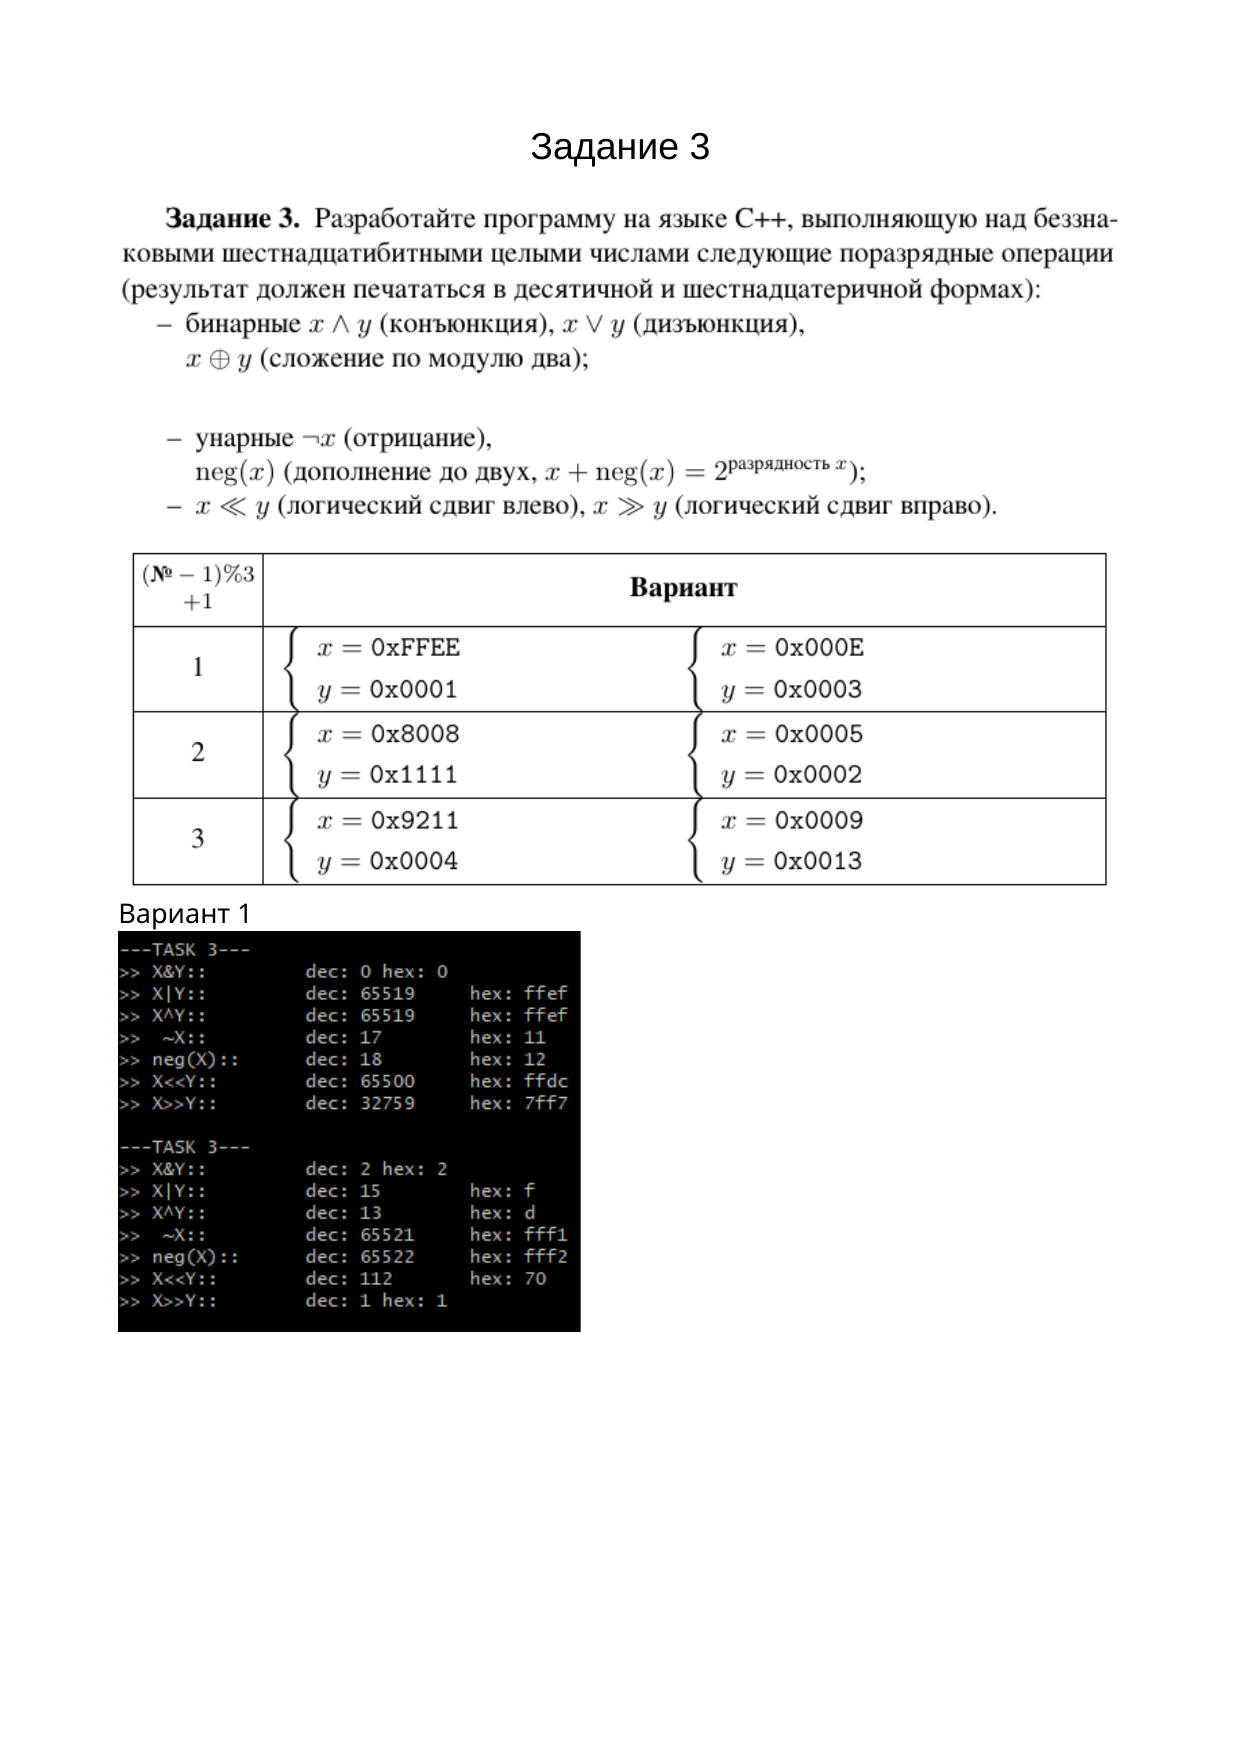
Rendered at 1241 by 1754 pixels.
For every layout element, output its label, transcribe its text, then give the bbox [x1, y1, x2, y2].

text Задание 3 [118, 124, 1122, 167]
text Вариант 1 [118, 895, 1122, 932]
